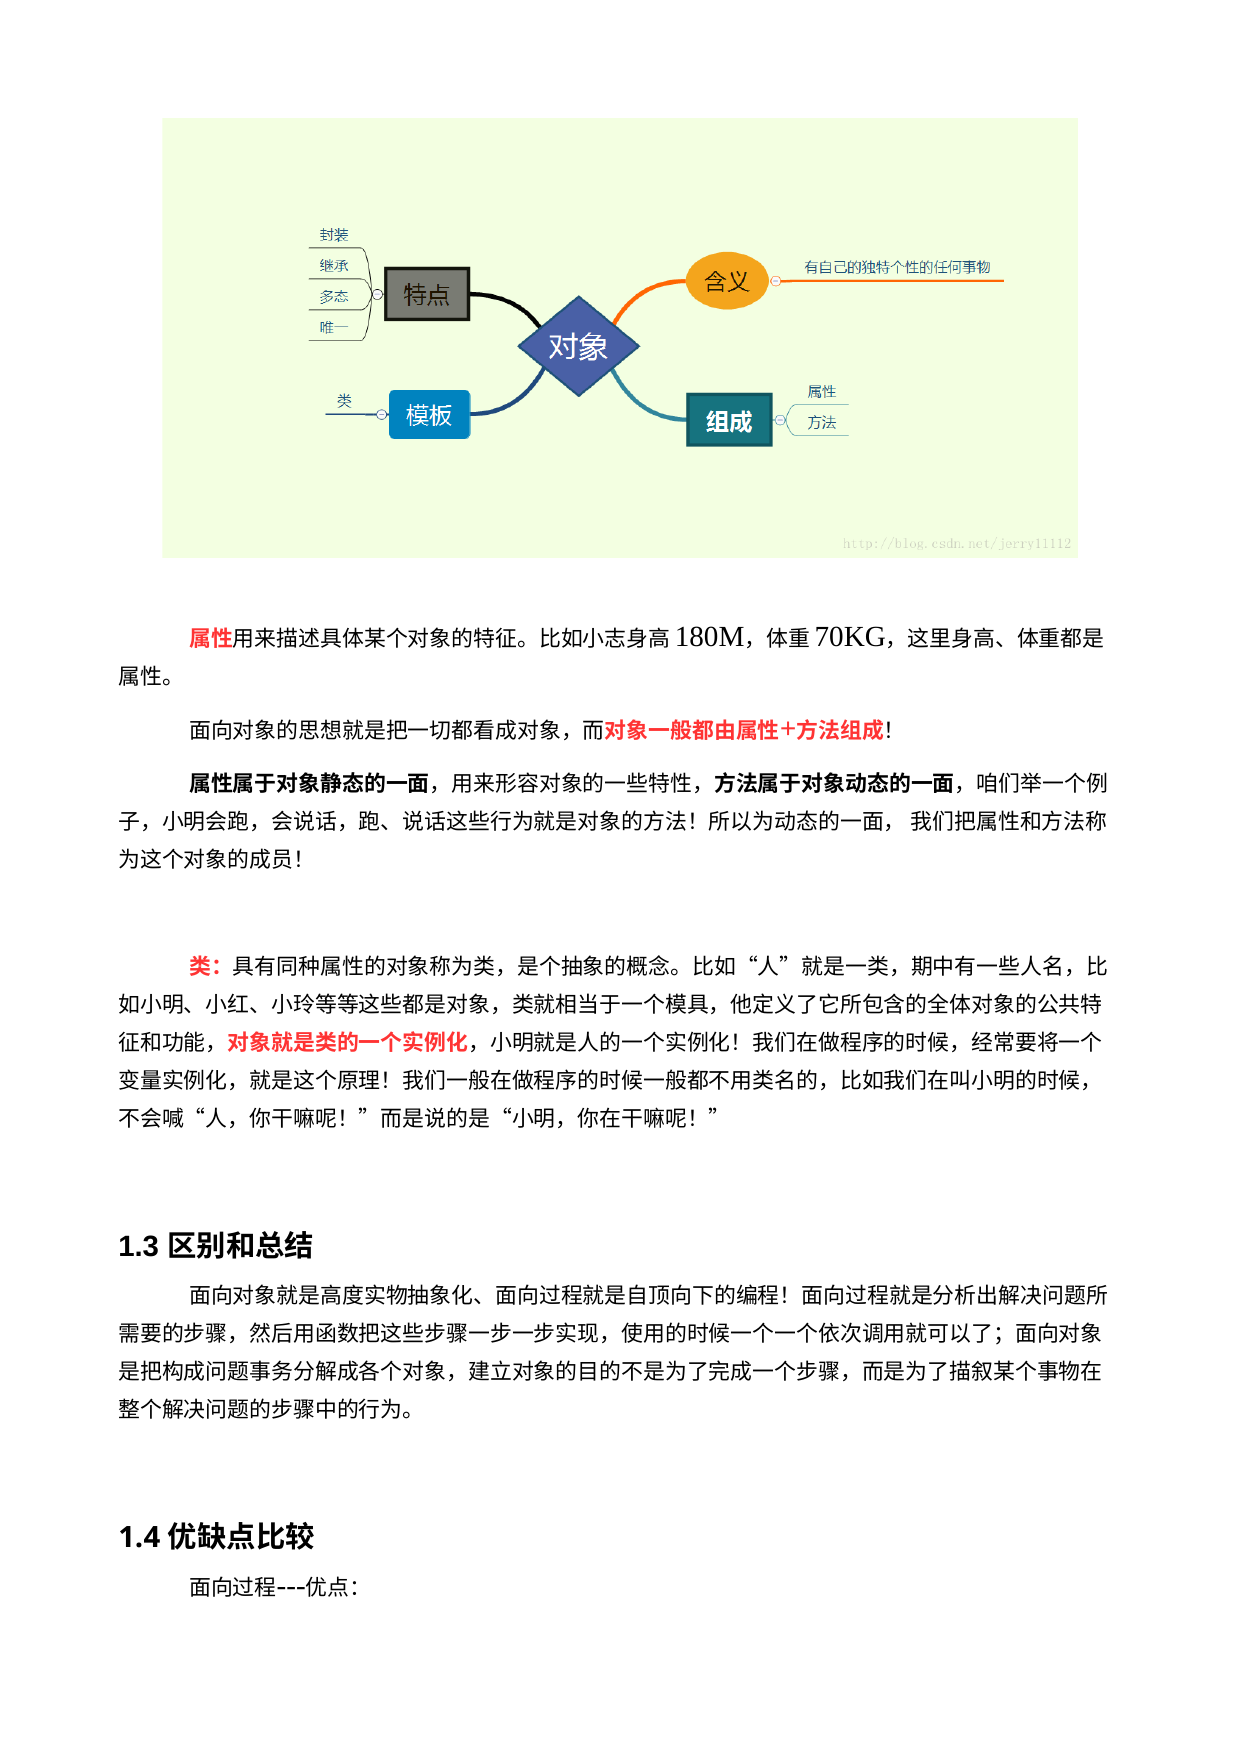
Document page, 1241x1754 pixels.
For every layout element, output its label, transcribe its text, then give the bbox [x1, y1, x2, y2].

picture [162, 118, 1078, 558]
text 面向对象就是高度实物抽象化、面向过程就是自顶向下的编程！面向过程就是分析出解决问题所需要的步骤，然后用函数把这些步骤一步一步实现，使用的时候一个一个依次调用就可以了；面向对象是把构成问题事务分解成各个对象，建立对象的目的不是为了完成一个步骤，而是为了描叙某个事物在整个解决问题的步骤中的行为。 [118, 1278, 1122, 1423]
text 属性用来描述具体某个对象的特征。比如小志身高180M，体重70KG，这里身高、体重都是属性。 [118, 619, 1122, 691]
subtitle 1.4 优缺点比较 [118, 1513, 1122, 1556]
text 类：具有同种属性的对象称为类，是个抽象的概念。比如“人”就是一类，期中有一些人名，比如小明、小红、小玲等等这些都是对象，类就相当于一个模具，他定义了它所包含的全体对象的公共特征和功能，对象就是类的一个实例化，小明就是人的一个实例化！我们在做程序的时候，经常要将一个变量实例化，就是这个原理！我们一般在做程序的时候一般都不用类名的，比如我们在叫小明的时候，不会喊“人，你干嘛呢！”而是说的是“小明，你在干嘛呢！” [118, 949, 1122, 1133]
text 面向过程---优点： [118, 1568, 1122, 1602]
text 面向对象的思想就是把一切都看成对象，而对象一般都由属性+方法组成！ [118, 711, 1122, 745]
text 属性属于对象静态的一面，用来形容对象的一些特性，方法属于对象动态的一面，咱们举一个例子，小明会跑，会说话，跑、说话这些行为就是对象的方法！所以为动态的一面， 我们把属性和方法称为这个对象的成员！ [118, 766, 1122, 874]
subtitle 1.3 区别和总结 [118, 1223, 1122, 1265]
